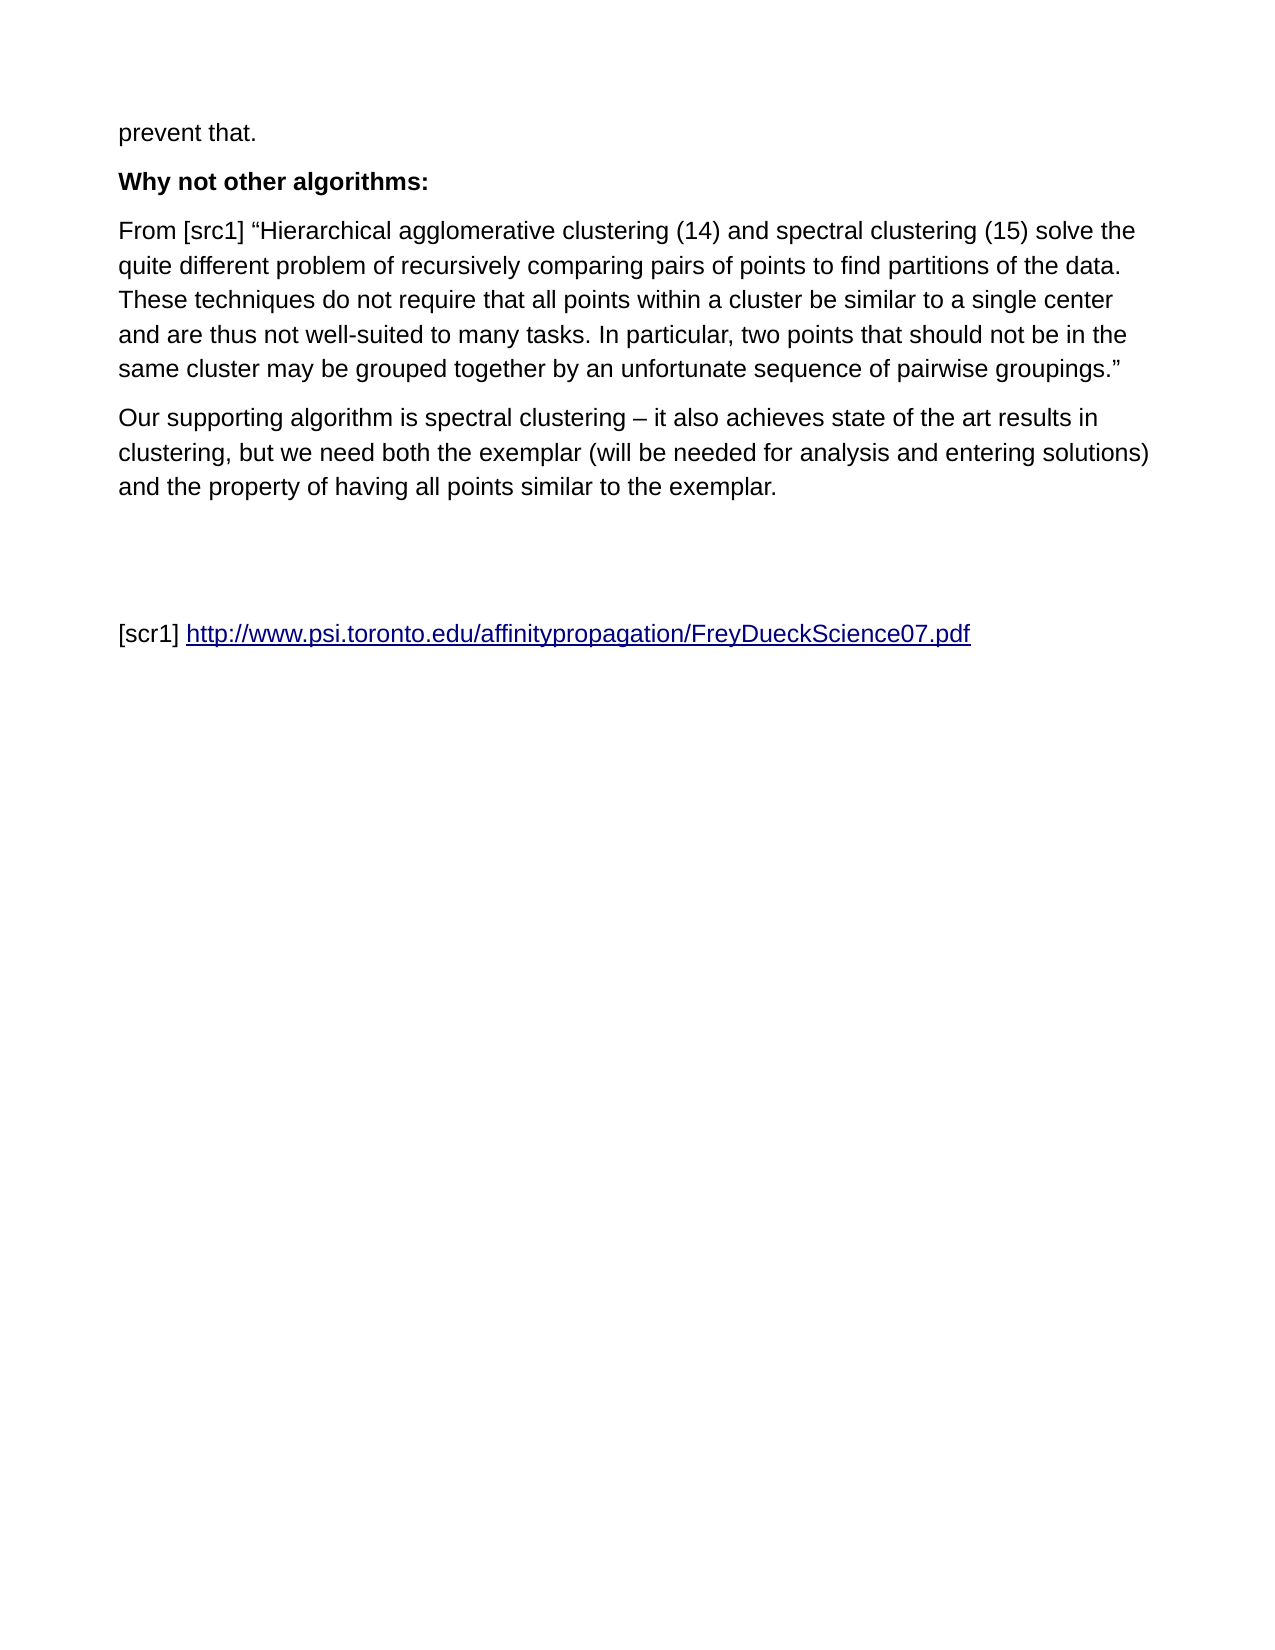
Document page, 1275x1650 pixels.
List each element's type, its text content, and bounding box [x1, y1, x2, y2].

text From [src1] “Hierarchical agglomerative clustering (14) and spectral clustering (15) solve the quite different problem of recursively comparing pairs of points to find partitions of the data. These techniques do not require that all points within a cluster be similar to a single center and are thus not well-suited to many tasks. In particular, two points that should not be in the same cluster may be grouped together by an unfortunate sequence of pairwise groupings.” [118, 216, 1157, 383]
text Our supporting algorithm is spectral clustering – it also achieves state of the art results in clustering, but we need both the exemplar (will be needed for analysis and entering solutions) and the property of having all points similar to the exemplar. [118, 403, 1157, 501]
text Why not other algorithms: [118, 167, 1157, 196]
text [scr1] http://www.psi.toronto.edu/affinitypropagation/FreyDueckScience07.pdf [118, 619, 1157, 648]
text prevent that. [118, 118, 1157, 147]
